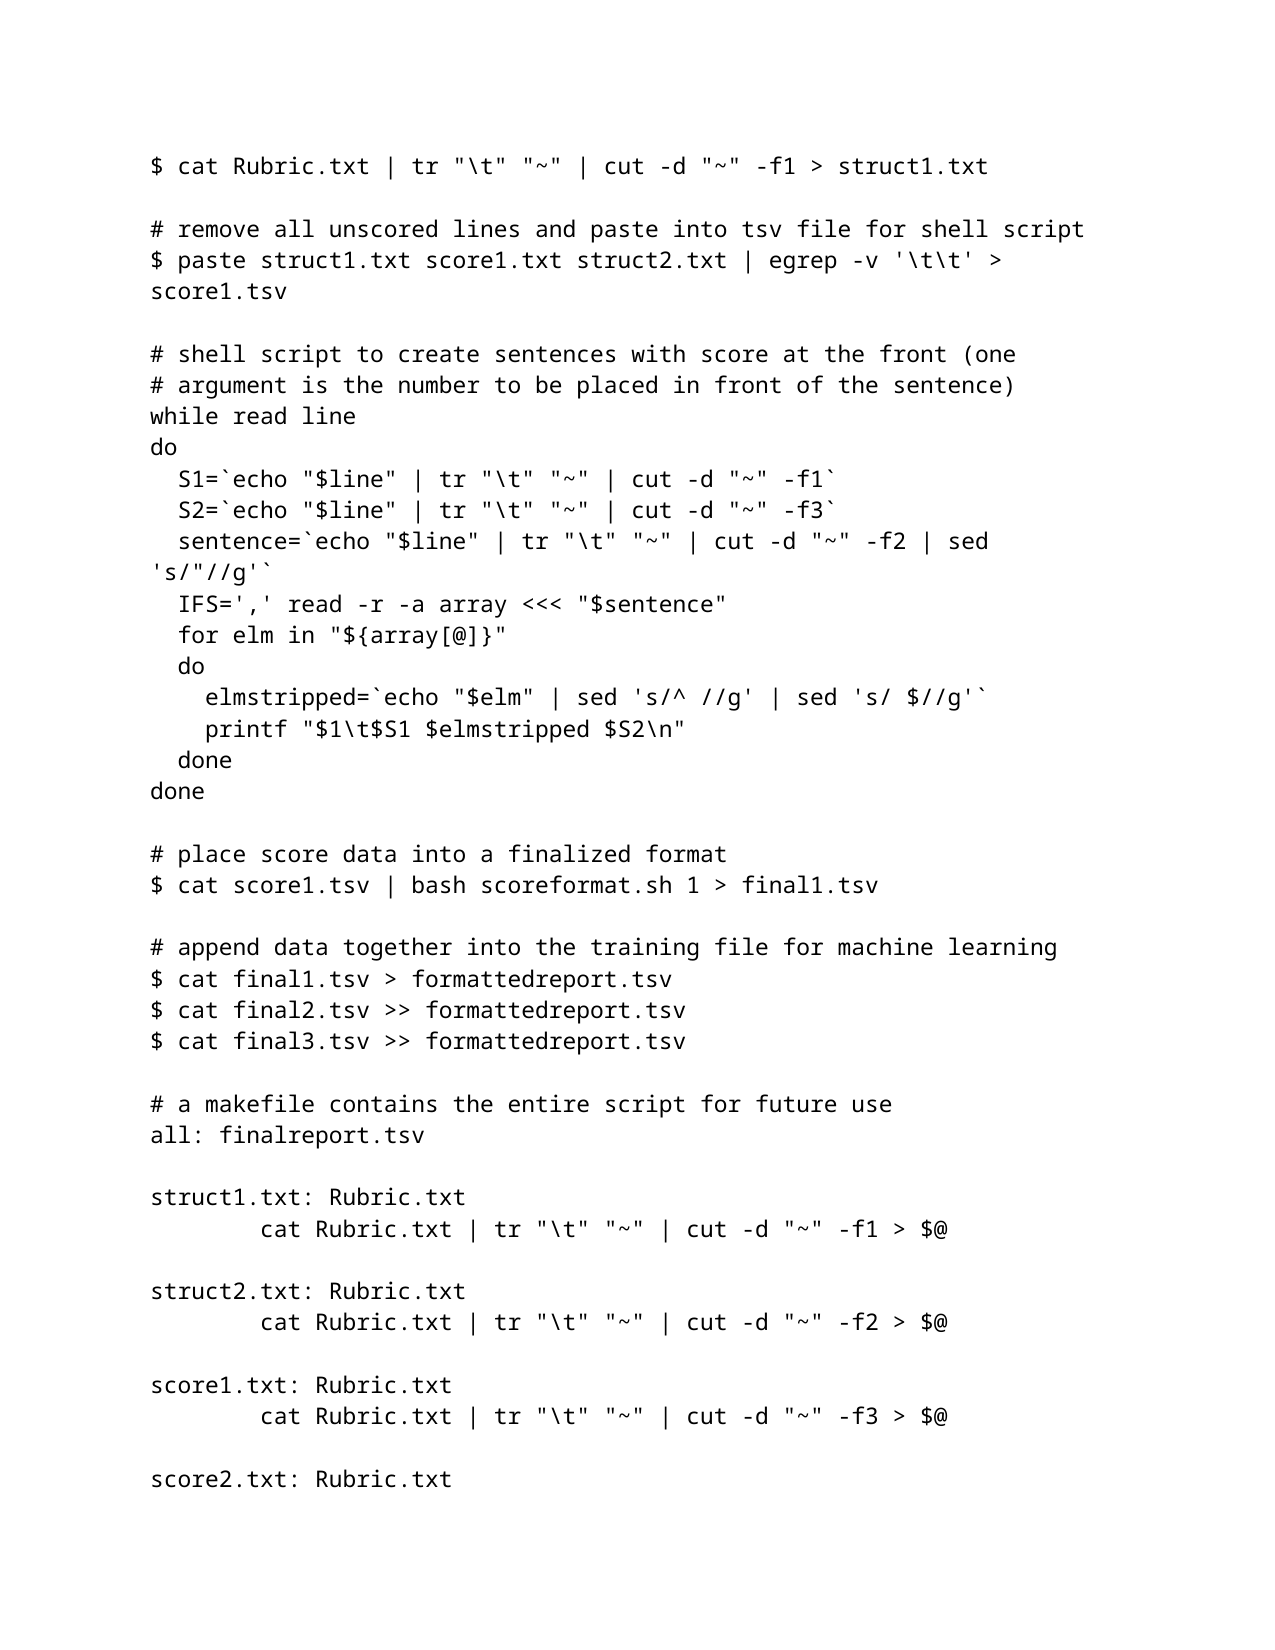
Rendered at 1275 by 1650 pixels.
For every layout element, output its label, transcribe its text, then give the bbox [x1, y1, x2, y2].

text $ cat final1.tsv > formattedreport.tsv [150, 962, 1125, 994]
text $ cat score1.tsv | bash scoreformat.sh 1 > final1.tsv [150, 869, 1125, 900]
text struct2.txt: Rubric.txt [150, 1275, 1125, 1306]
text # remove all unscored lines and paste into tsv file for shell script [150, 212, 1125, 244]
text $ cat final3.tsv >> formattedreport.tsv [150, 1025, 1125, 1056]
text cat Rubric.txt | tr "\t" "~" | cut -d "~" -f1 > $@ [150, 1212, 1125, 1244]
text $ cat Rubric.txt | tr "\t" "~" | cut -d "~" -f1 > struct1.txt [150, 150, 1125, 181]
text do [150, 650, 1125, 681]
text cat Rubric.txt | tr "\t" "~" | cut -d "~" -f2 > $@ [150, 1306, 1125, 1337]
text done [150, 744, 1125, 775]
text # place score data into a finalized format [150, 837, 1125, 869]
text $ cat final2.tsv >> formattedreport.tsv [150, 994, 1125, 1025]
text S1=`echo "$line" | tr "\t" "~" | cut -d "~" -f1` [150, 462, 1125, 494]
text struct1.txt: Rubric.txt [150, 1181, 1125, 1212]
text sentence=`echo "$line" | tr "\t" "~" | cut -d "~" -f2 | sed 's/"//g'` [150, 525, 1125, 587]
text # a makefile contains the entire script for future use [150, 1087, 1125, 1119]
text $ paste struct1.txt score1.txt struct2.txt | egrep -v '\t\t' > score1.tsv [150, 244, 1125, 306]
text # shell script to create sentences with score at the front (one # argument is the number to be placed in front of the sentence) [150, 337, 1125, 400]
text # append data together into the training file for machine learning [150, 931, 1125, 962]
text S2=`echo "$line" | tr "\t" "~" | cut -d "~" -f3` [150, 494, 1125, 525]
text done [150, 775, 1125, 806]
text elmstripped=`echo "$elm" | sed 's/^ //g' | sed 's/ $//g'` [150, 681, 1125, 712]
text IFS=',' read -r -a array <<< "$sentence" [150, 587, 1125, 619]
text score2.txt: Rubric.txt [150, 1462, 1125, 1494]
text all: finalreport.tsv [150, 1119, 1125, 1150]
text cat Rubric.txt | tr "\t" "~" | cut -d "~" -f3 > $@ [150, 1400, 1125, 1431]
text for elm in "${array[@]}" [150, 619, 1125, 650]
text do [150, 431, 1125, 462]
text score1.txt: Rubric.txt [150, 1369, 1125, 1400]
text while read line [150, 400, 1125, 431]
text printf "$1\t$S1 $elmstripped $S2\n" [150, 712, 1125, 744]
